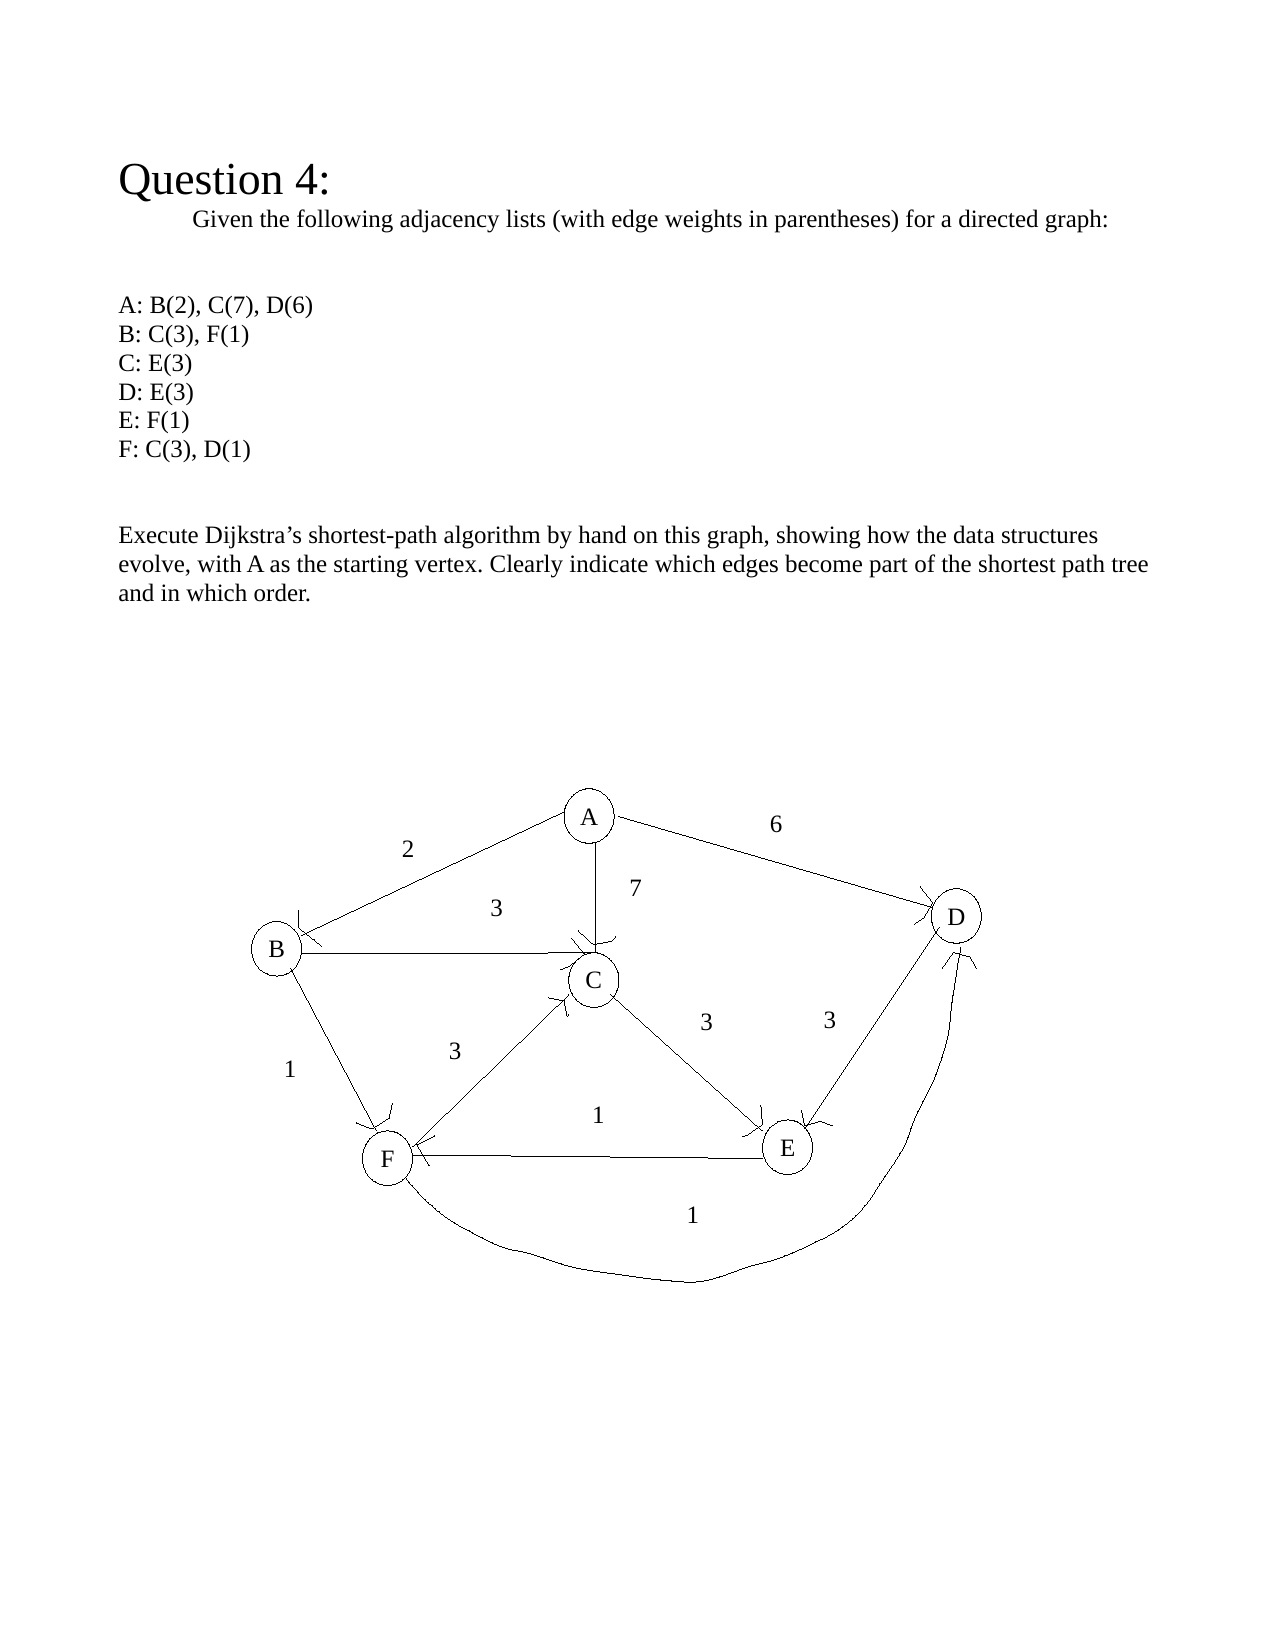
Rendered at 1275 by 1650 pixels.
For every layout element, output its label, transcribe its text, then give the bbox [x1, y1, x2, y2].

text A: B(2), C(7), D(6) [118, 291, 1157, 319]
text F: C(3), D(1) [118, 434, 1157, 463]
text Question 4: [118, 152, 1157, 204]
text C: E(3) [118, 348, 1157, 377]
text B: C(3), F(1) [118, 319, 1157, 348]
text D: E(3) [118, 377, 1157, 406]
text E: F(1) [118, 406, 1157, 434]
text Given the following adjacency lists (with edge weights in parentheses) for a directed graph: [118, 204, 1157, 233]
text Execute Dijkstra’s shortest-path algorithm by hand on this graph, showing how the data structures evolve, with A as the starting vertex. Clearly indicate which edges become part of the shortest path tree and in which order. [118, 521, 1157, 607]
